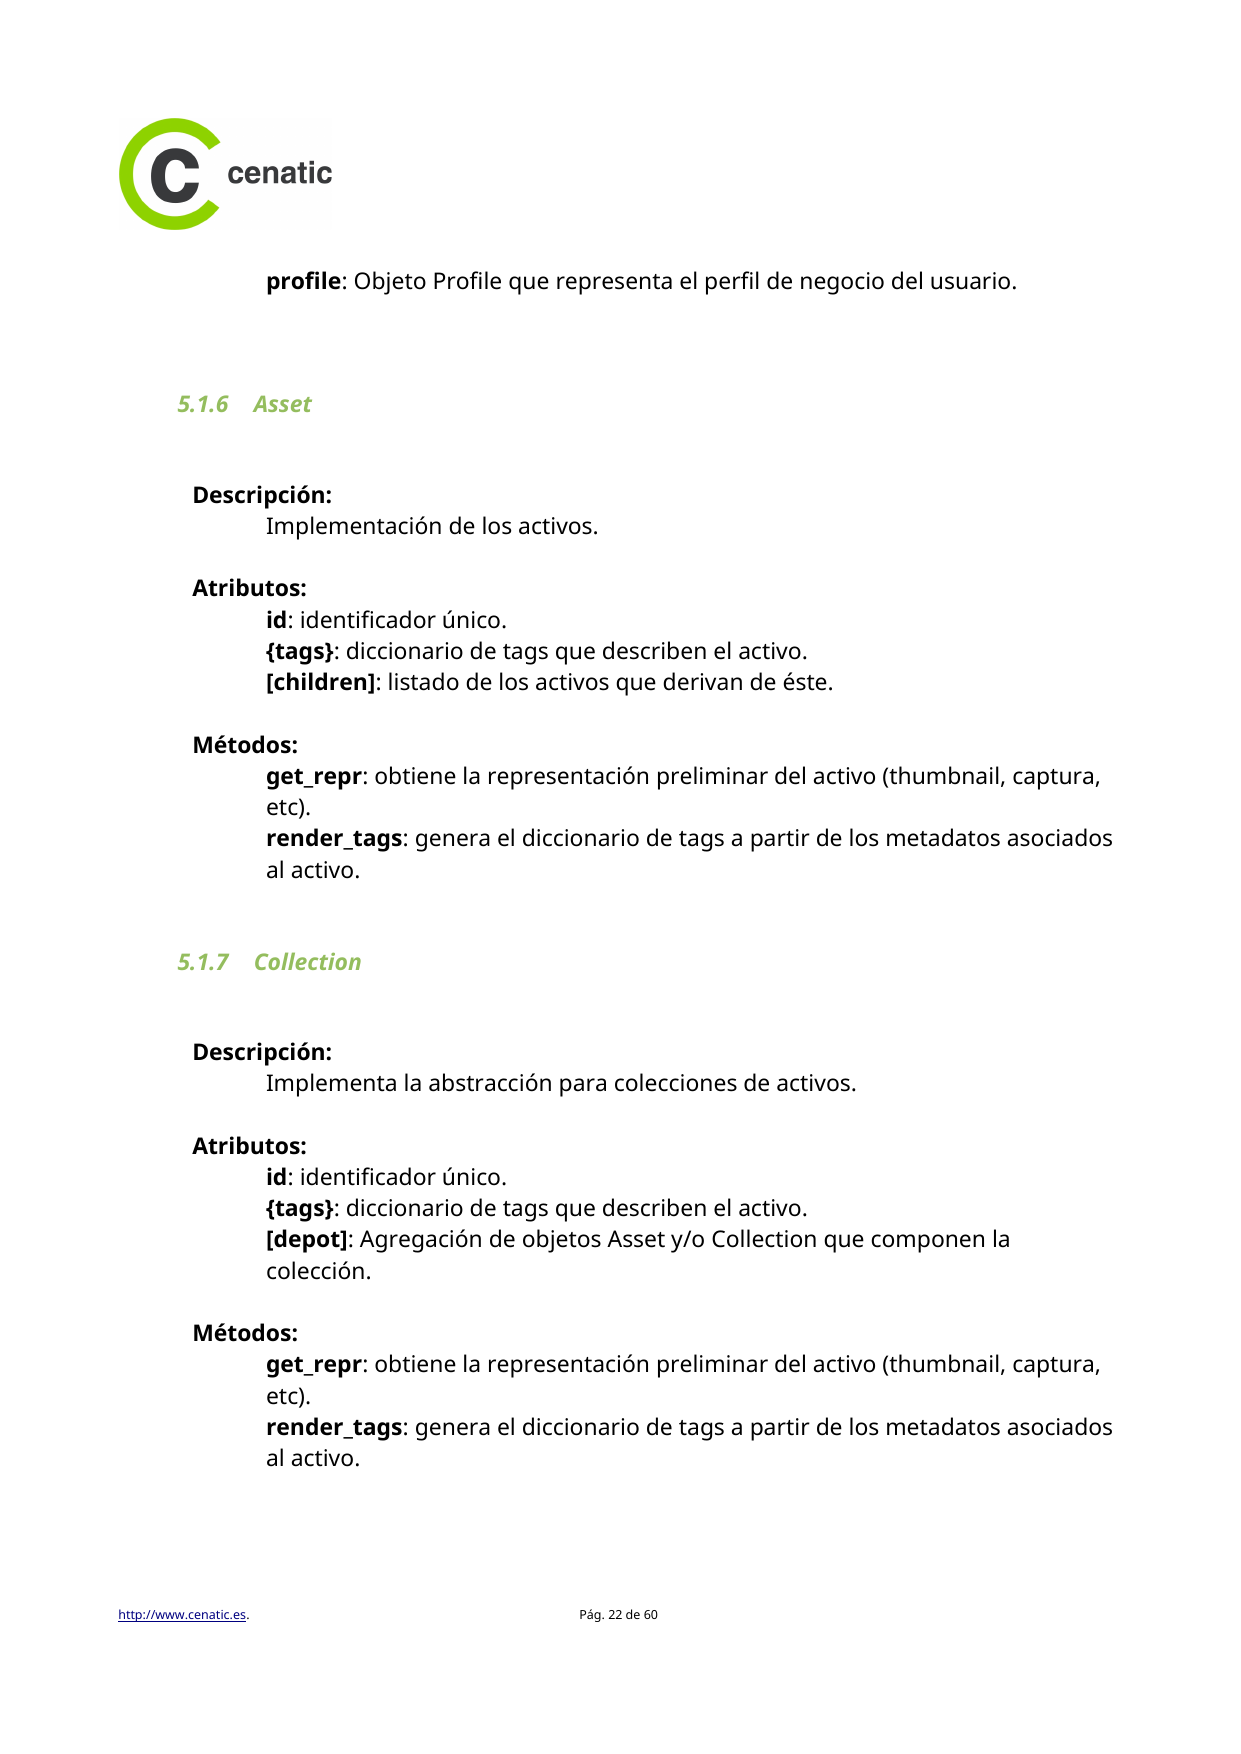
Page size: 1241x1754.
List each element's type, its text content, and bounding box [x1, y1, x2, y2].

text Implementa la abstracción para colecciones de activos. [266, 1067, 1122, 1098]
text render_tags: genera el diccionario de tags a partir de los metadatos asociados al activo. [266, 1411, 1122, 1473]
picture [119, 118, 332, 230]
subtitle Asset [118, 388, 1122, 419]
text Métodos: [192, 729, 1122, 760]
subtitle Collection [118, 946, 1122, 977]
text profile: Objeto Profile que representa el perfil de negocio del usuario. [266, 265, 1122, 296]
text {tags}: diccionario de tags que describen el activo. [266, 635, 1122, 666]
text [depot]: Agregación de objetos Asset y/o Collection que componen la colección. [266, 1223, 1122, 1286]
text id: identificador único. [266, 1161, 1122, 1192]
text Implementación de los activos. [266, 510, 1122, 541]
text Descripción: [192, 479, 1122, 510]
text Métodos: [192, 1317, 1122, 1348]
text {tags}: diccionario de tags que describen el activo. [266, 1192, 1122, 1223]
text id: identificador único. [266, 604, 1122, 635]
text render_tags: genera el diccionario de tags a partir de los metadatos asociados al activo. [266, 822, 1122, 885]
text get_repr: obtiene la representación preliminar del activo (thumbnail, captura, etc). [266, 760, 1122, 822]
text Atributos: [192, 1130, 1122, 1161]
text Atributos: [192, 572, 1122, 604]
text Descripción: [192, 1036, 1122, 1067]
text get_repr: obtiene la representación preliminar del activo (thumbnail, captura, etc). [266, 1348, 1122, 1411]
text [children]: listado de los activos que derivan de éste. [266, 666, 1122, 697]
